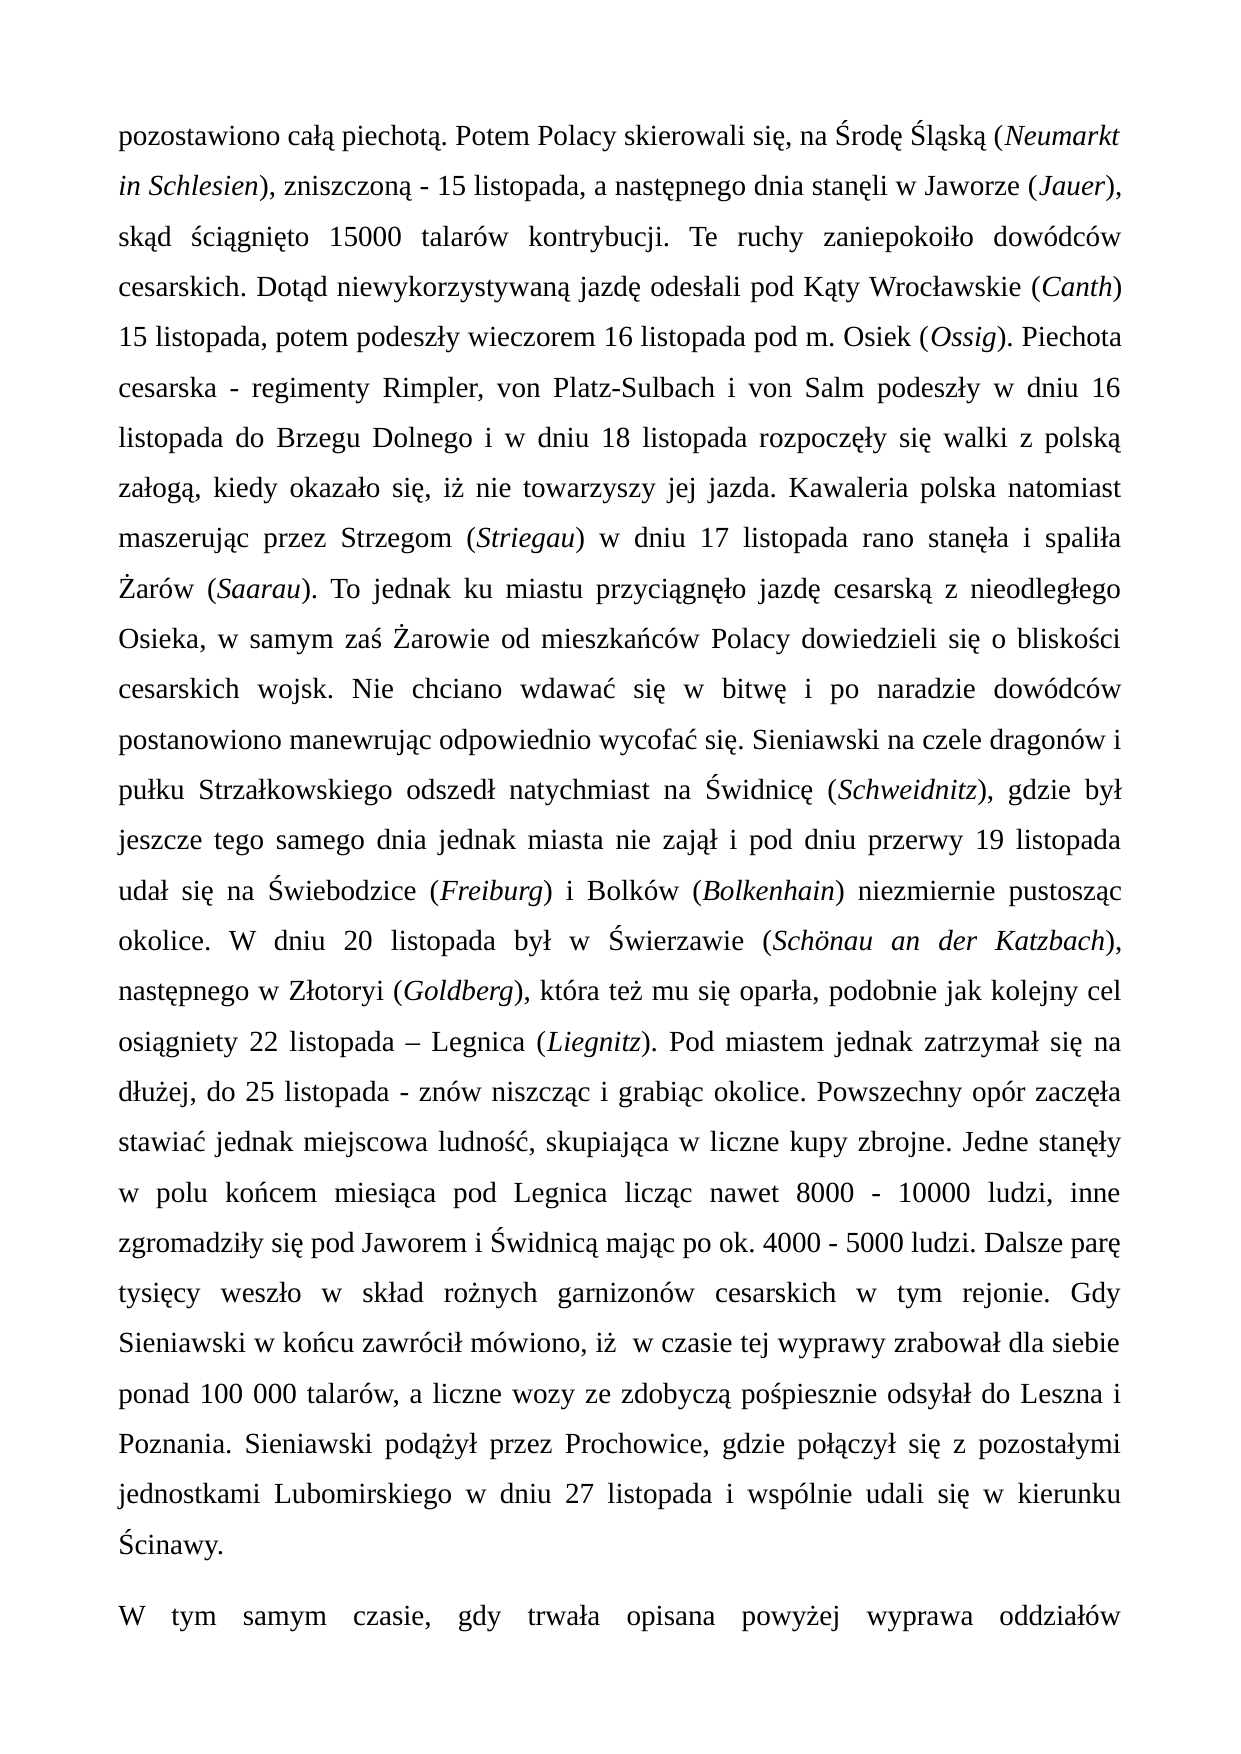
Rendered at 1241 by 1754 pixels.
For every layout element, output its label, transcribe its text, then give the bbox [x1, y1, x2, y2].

text pozostawiono całą piechotą. Potem Polacy skierowali się, na Środę Śląską (Neumarkt in Schlesien), zniszczoną - 15 listopada, a następnego dnia stanęli w Jaworze (Jauer), skąd ściągnięto 15000 talarów kontrybucji. Te ruchy zaniepokoiło dowódców cesarskich. Dotąd niewykorzystywaną jazdę odesłali pod Kąty Wrocławskie (Canth) 15 listopada, potem podeszły wieczorem 16 listopada pod m. Osiek (Ossig). Piechota cesarska - regimenty Rimpler, von Platz-Sulbach i von Salm podeszły w dniu 16 listopada do Brzegu Dolnego i w dniu 18 listopada rozpoczęły się walki z polską załogą, kiedy okazało się, iż nie towarzyszy jej jazda. Kawaleria polska natomiast maszerując przez Strzegom (Striegau) w dniu 17 listopada rano stanęła i spaliła Żarów (Saarau). To jednak ku miastu przyciągnęło jazdę cesarską z nieodległego Osieka, w samym zaś Żarowie od mieszkańców Polacy dowiedzieli się o bliskości cesarskich wojsk. Nie chciano wdawać się w bitwę i po naradzie dowódców postanowiono manewrując odpowiednio wycofać się. Sieniawski na czele dragonów i pułku Strzałkowskiego odszedł natychmiast na Świdnicę (Schweidnitz), gdzie był jeszcze tego samego dnia jednak miasta nie zajął i pod dniu przerwy 19 listopada udał się na Świebodzice (Freiburg) i Bolków (Bolkenhain) niezmiernie pustosząc okolice. W dniu 20 listopada był w Świerzawie (Schönau an der Katzbach), następnego w Złotoryi (Goldberg), która też mu się oparła, podobnie jak kolejny cel osiągniety 22 listopada – Legnica (Liegnitz). Pod miastem jednak zatrzymał się na dłużej, do 25 listopada - znów niszcząc i grabiąc okolice. Powszechny opór zaczęła stawiać jednak miejscowa ludność, skupiająca w liczne kupy zbrojne. Jedne stanęły w polu końcem miesiąca pod Legnica licząc nawet 8000 - 10000 ludzi, inne zgromadziły się pod Jaworem i Świdnicą mając po ok. 4000 - 5000 ludzi. Dalsze parę tysięcy weszło w skład rożnych garnizonów cesarskich w tym rejonie. Gdy Sieniawski w końcu zawrócił mówiono, iż w czasie tej wyprawy zrabował dla siebie ponad 100 000 talarów, a liczne wozy ze zdobyczą pośpiesznie odsyłał do Leszna i Poznania. Sieniawski podążył przez Prochowice, gdzie połączył się z pozostałymi jednostkami Lubomirskiego w dniu 27 listopada i wspólnie udali się w kierunku Ścinawy. [118, 118, 1122, 1560]
text W tym samym czasie, gdy trwała opisana powyżej wyprawa oddziałów [118, 1598, 1122, 1632]
